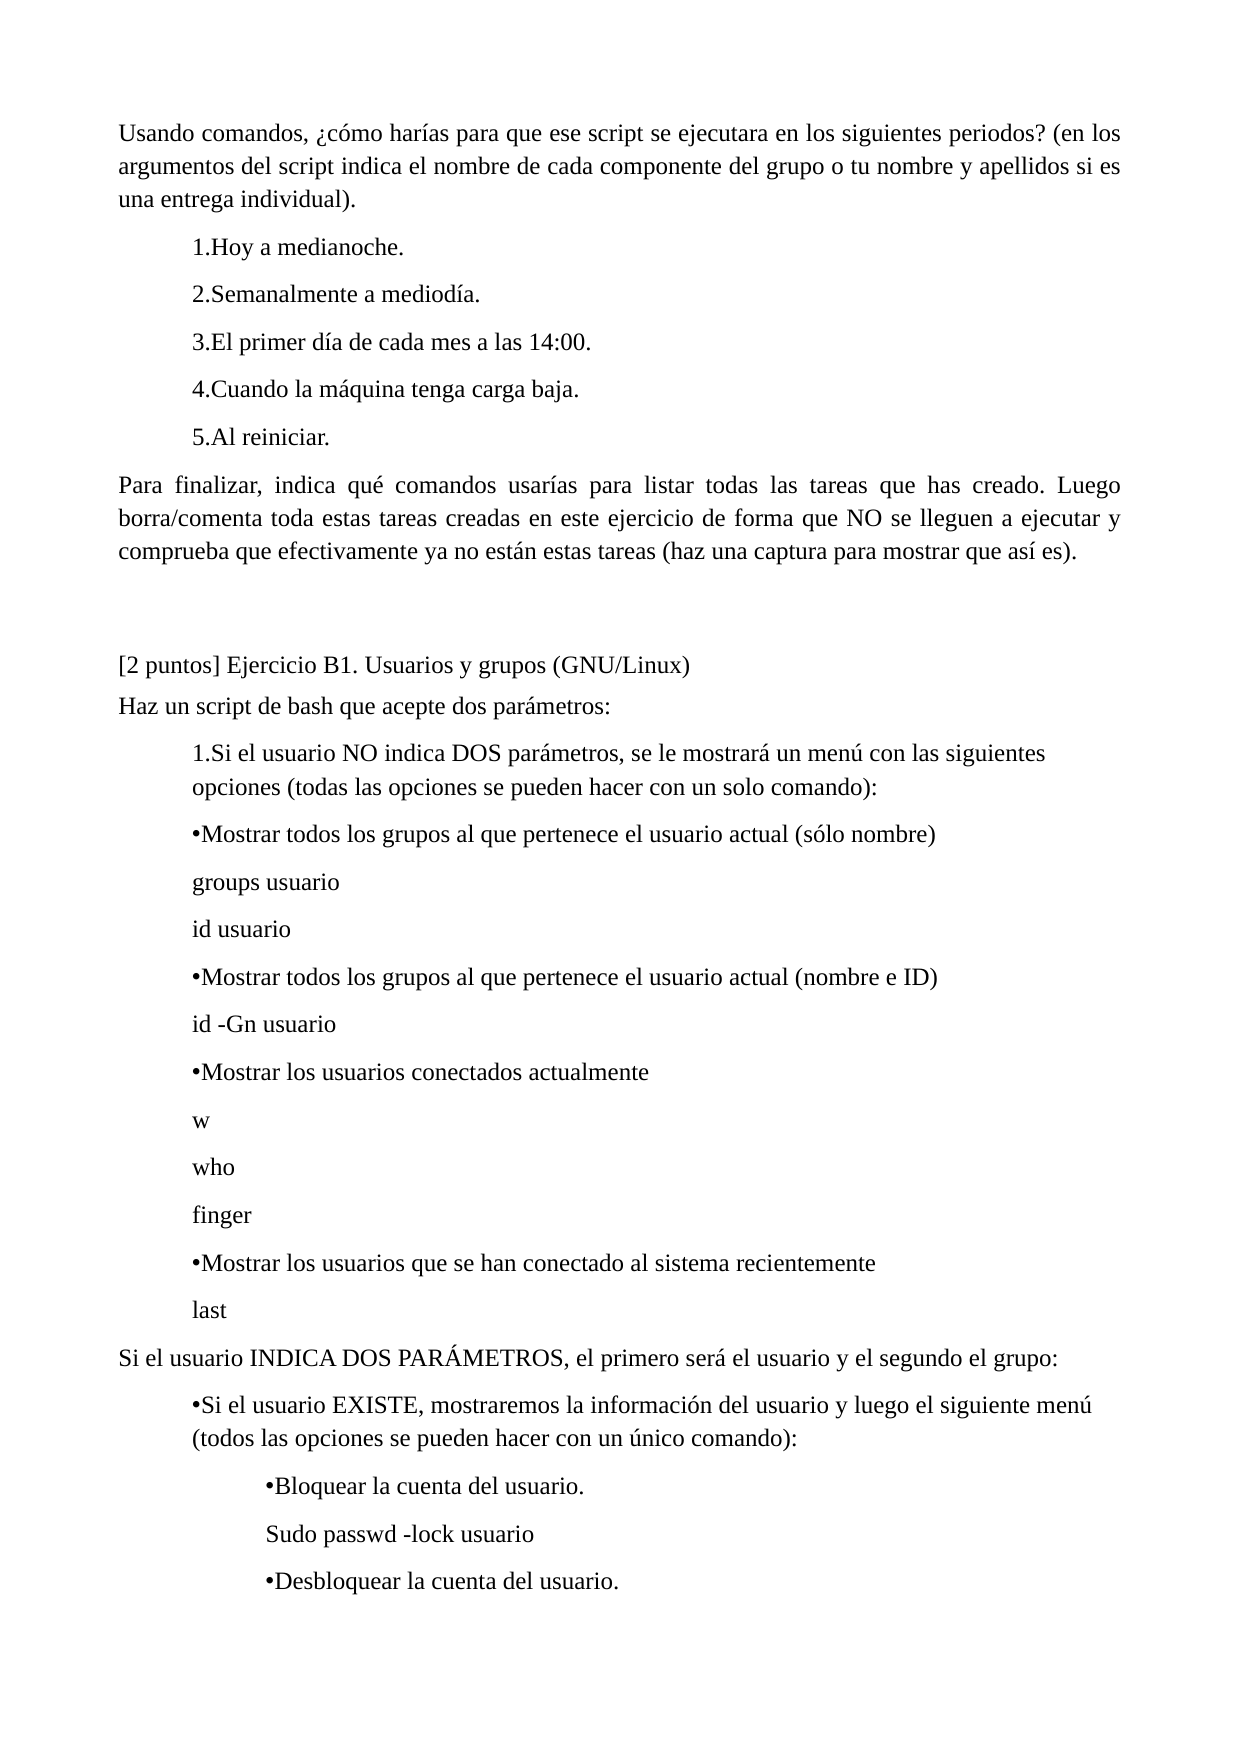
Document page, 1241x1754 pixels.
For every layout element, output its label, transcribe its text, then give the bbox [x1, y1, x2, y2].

list Mostrar los usuarios que se han conectado al sistema recientemente [118, 1248, 1122, 1276]
list finger [118, 1200, 1122, 1229]
list El primer día de cada mes a las 14:00. [118, 327, 1122, 356]
list Bloquear la cuenta del usuario. [118, 1471, 1122, 1500]
list Semanalmente a mediodía. [118, 279, 1122, 308]
text Usando comandos, ¿cómo harías para que ese script se ejecutara en los siguientes periodos? (en los argumentos del script indica el nombre de cada componente del grupo o tu nombre y apellidos si es una entrega individual). [118, 118, 1122, 213]
text Para finalizar, indica qué comandos usarías para listar todas las tareas que has creado. Luego borra/comenta toda estas tareas creadas en este ejercicio de forma que NO se lleguen a ejecutar y comprueba que efectivamente ya no están estas tareas (haz una captura para mostrar que así es). [118, 470, 1122, 564]
list Cuando la máquina tenga carga baja. [118, 374, 1122, 403]
list groups usuario [118, 867, 1122, 896]
list Hoy a medianoche. [118, 232, 1122, 261]
list last [118, 1295, 1122, 1324]
list id usuario [118, 914, 1122, 943]
text Haz un script de bash que acepte dos parámetros: [118, 691, 1122, 720]
list Si el usuario EXISTE, mostraremos la información del usuario y luego el siguiente menú (todos las opciones se pueden hacer con un único comando): [118, 1390, 1122, 1452]
subtitle [2 puntos] Ejercicio B1. Usuarios y grupos (GNU/Linux) [118, 650, 1122, 678]
list Desbloquear la cuenta del usuario. [118, 1566, 1122, 1595]
list Mostrar los usuarios conectados actualmente [118, 1057, 1122, 1086]
list Mostrar todos los grupos al que pertenece el usuario actual (sólo nombre) [118, 819, 1122, 848]
list who [118, 1152, 1122, 1181]
list w [118, 1105, 1122, 1133]
list id -Gn usuario [118, 1009, 1122, 1038]
list Al reiniciar. [118, 422, 1122, 451]
list Mostrar todos los grupos al que pertenece el usuario actual (nombre e ID) [118, 962, 1122, 991]
list Sudo passwd -lock usuario [118, 1519, 1122, 1547]
text Si el usuario INDICA DOS PARÁMETROS, el primero será el usuario y el segundo el grupo: [118, 1343, 1122, 1372]
list Si el usuario NO indica DOS parámetros, se le mostrará un menú con las siguientes opciones (todas las opciones se pueden hacer con un solo comando): [118, 738, 1122, 800]
